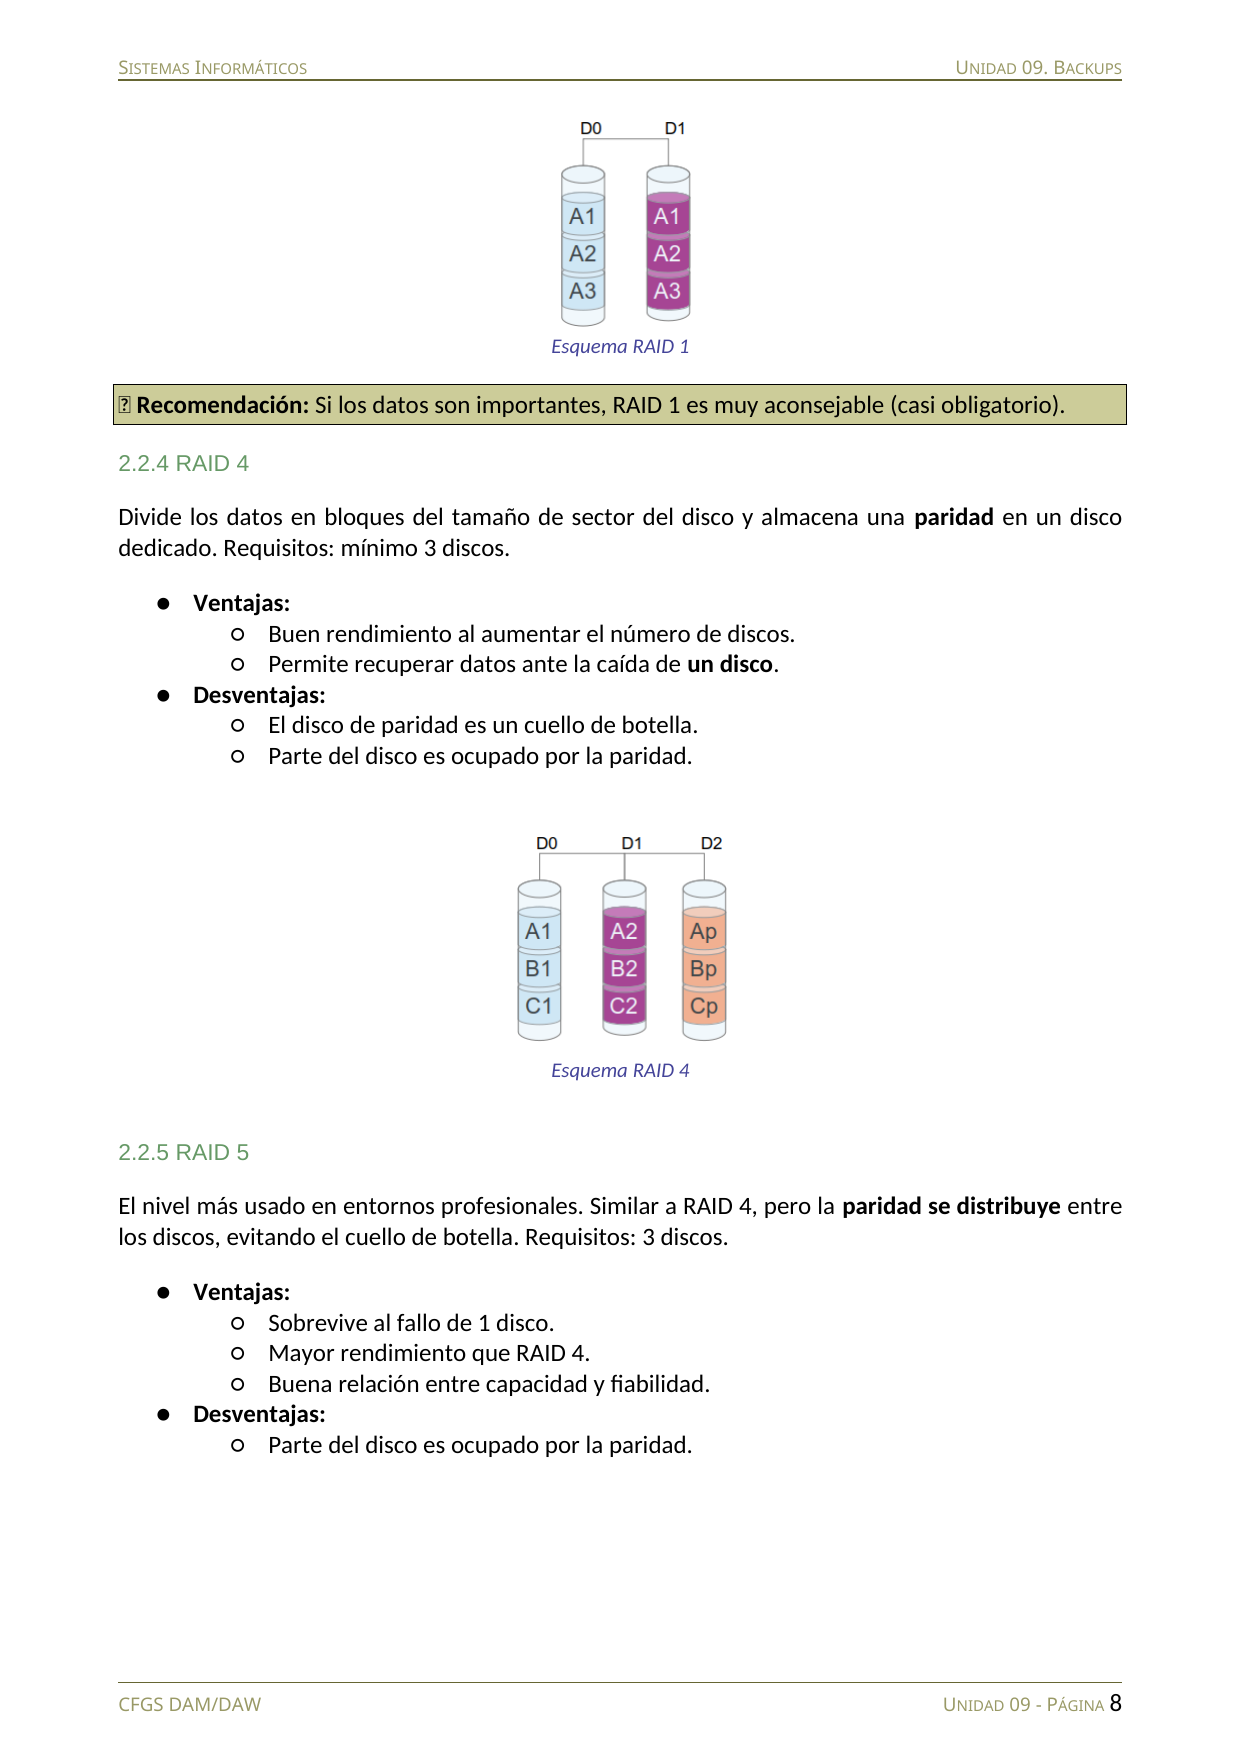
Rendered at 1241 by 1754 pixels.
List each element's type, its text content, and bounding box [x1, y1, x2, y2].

subtitle 2.2.5 RAID 5 [118, 1139, 1122, 1165]
list Mayor rendimiento que RAID 4. [231, 1337, 1122, 1368]
list Desventajas: [156, 679, 1122, 709]
list El disco de paridad es un cuello de botella. [231, 709, 1122, 740]
list Ventajas: [156, 587, 1122, 618]
text Divide los datos en bloques del tamaño de sector del disco y almacena una paridad en un disco dedicado. Requisitos: mínimo 3 discos. [118, 501, 1122, 562]
subtitle 2.2.4 RAID 4 [118, 450, 1122, 476]
text Esquema RAID 4 [118, 1058, 1122, 1083]
text ❕ Recomendación: Si los datos son importantes, RAID 1 es muy aconsejable (casi obligatorio). [114, 385, 1126, 424]
list Parte del disco es ocupado por la paridad. [231, 1429, 1122, 1459]
text Esquema RAID 1 [118, 334, 1122, 359]
list Desventajas: [156, 1398, 1122, 1429]
text El nivel más usado en entornos profesionales. Similar a RAID 4, pero la paridad se distribuye entre los discos, evitando el cuello de botella. Requisitos: 3 discos. [118, 1190, 1122, 1251]
picture [495, 832, 757, 1052]
list Sobrevive al fallo de 1 disco. [231, 1307, 1122, 1337]
list Parte del disco es ocupado por la paridad. [231, 740, 1122, 771]
list Ventajas: [156, 1276, 1122, 1307]
list Buen rendimiento al aumentar el número de discos. [231, 618, 1122, 648]
list Permite recuperar datos ante la caída de un disco. [231, 648, 1122, 679]
picture [538, 118, 714, 328]
list Buena relación entre capacidad y fiabilidad. [231, 1368, 1122, 1398]
